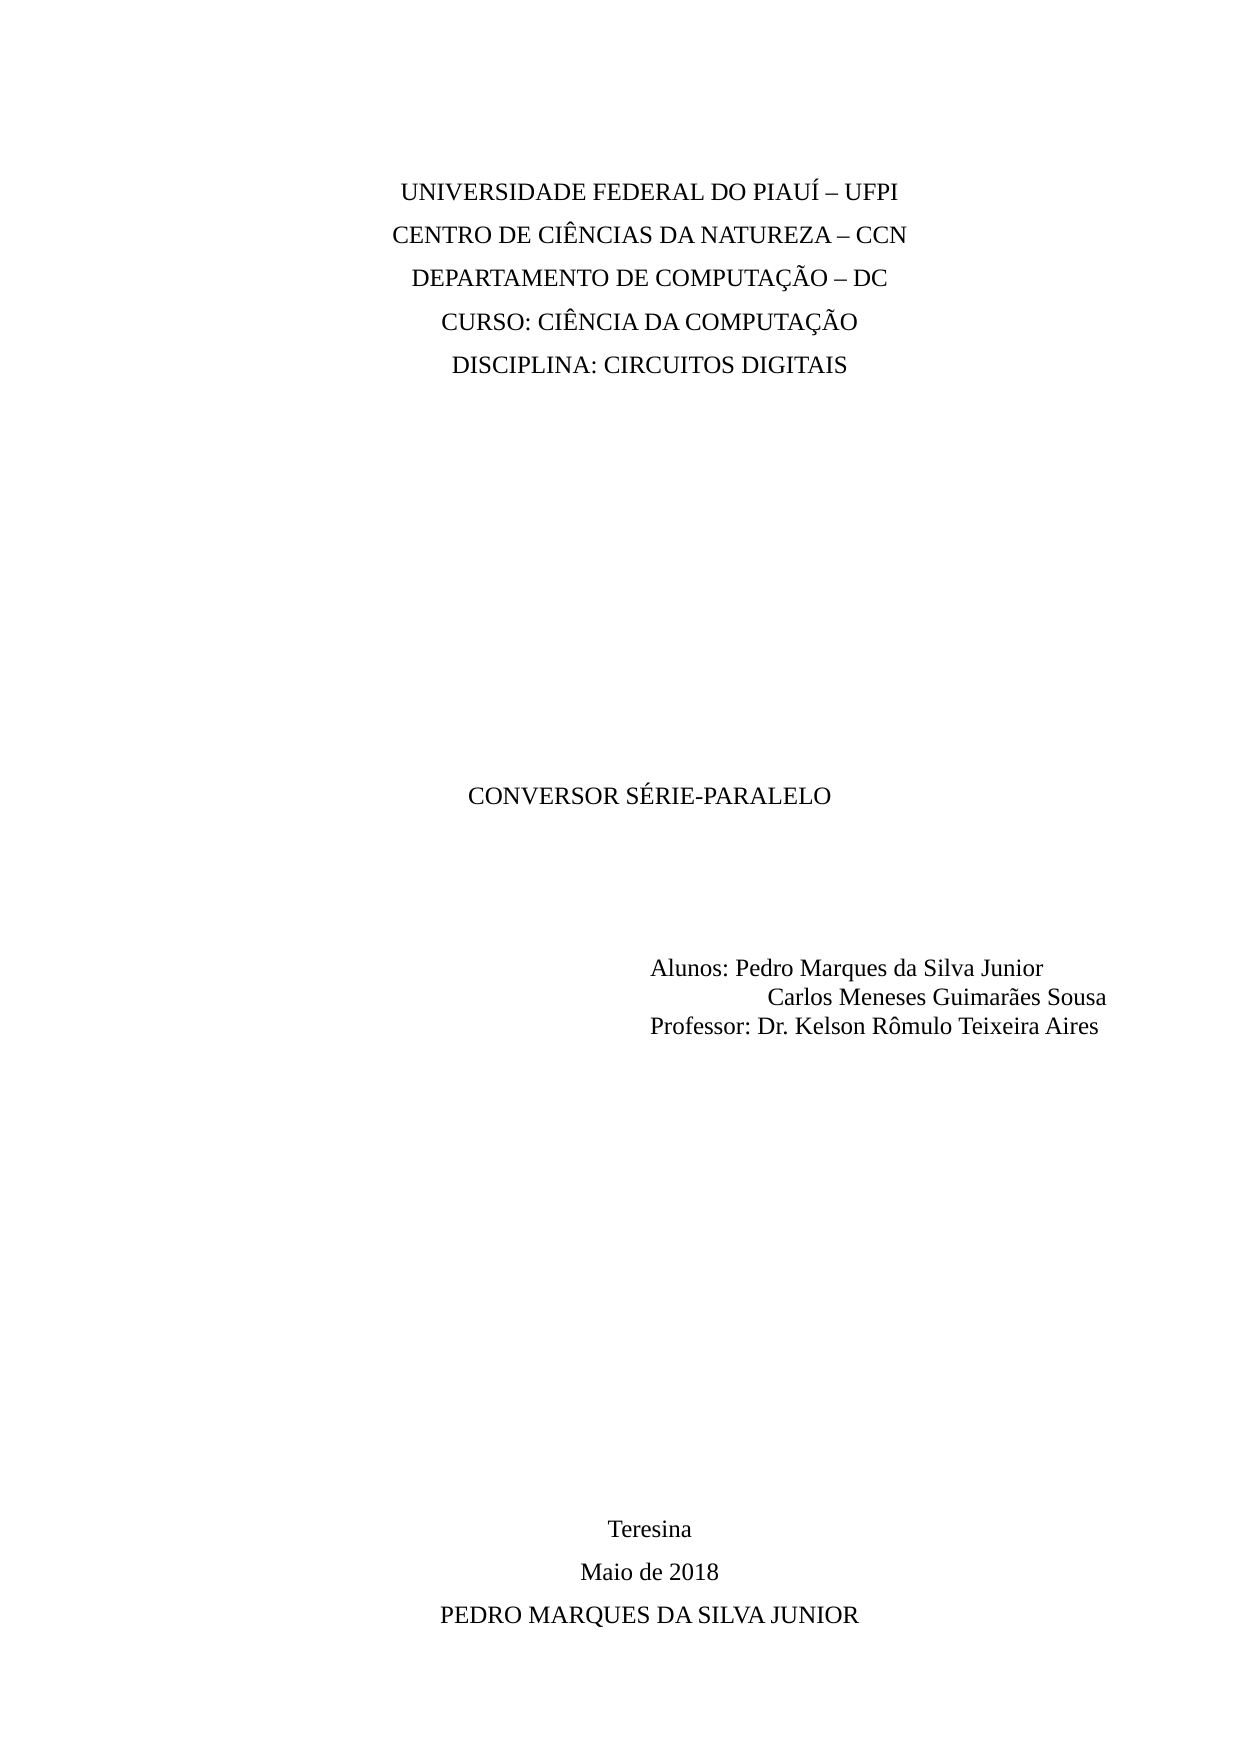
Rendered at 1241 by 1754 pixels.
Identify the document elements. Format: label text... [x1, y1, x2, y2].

text CENTRO DE CIÊNCIAS DA NATUREZA – CCN [177, 220, 1122, 249]
text Teresina [177, 1514, 1122, 1543]
text UNIVERSIDADE FEDERAL DO PIAUÍ – UFPI [177, 177, 1122, 206]
text Professor: Dr. Kelson Rômulo Teixeira Aires [650, 1011, 1122, 1040]
text Alunos: Pedro Marques da Silva Junior [650, 953, 1122, 982]
text DISCIPLINA: CIRCUITOS DIGITAIS [177, 350, 1122, 378]
text Carlos Meneses Guimarães Sousa [650, 982, 1122, 1011]
text Maio de 2018 [177, 1557, 1122, 1586]
text CONVERSOR SÉRIE-PARALELO [177, 781, 1122, 810]
text DEPARTAMENTO DE COMPUTAÇÃO – DC [177, 263, 1122, 292]
text CURSO: CIÊNCIA DA COMPUTAÇÃO [177, 307, 1122, 335]
text PEDRO MARQUES DA SILVA JUNIOR [177, 1600, 1122, 1629]
